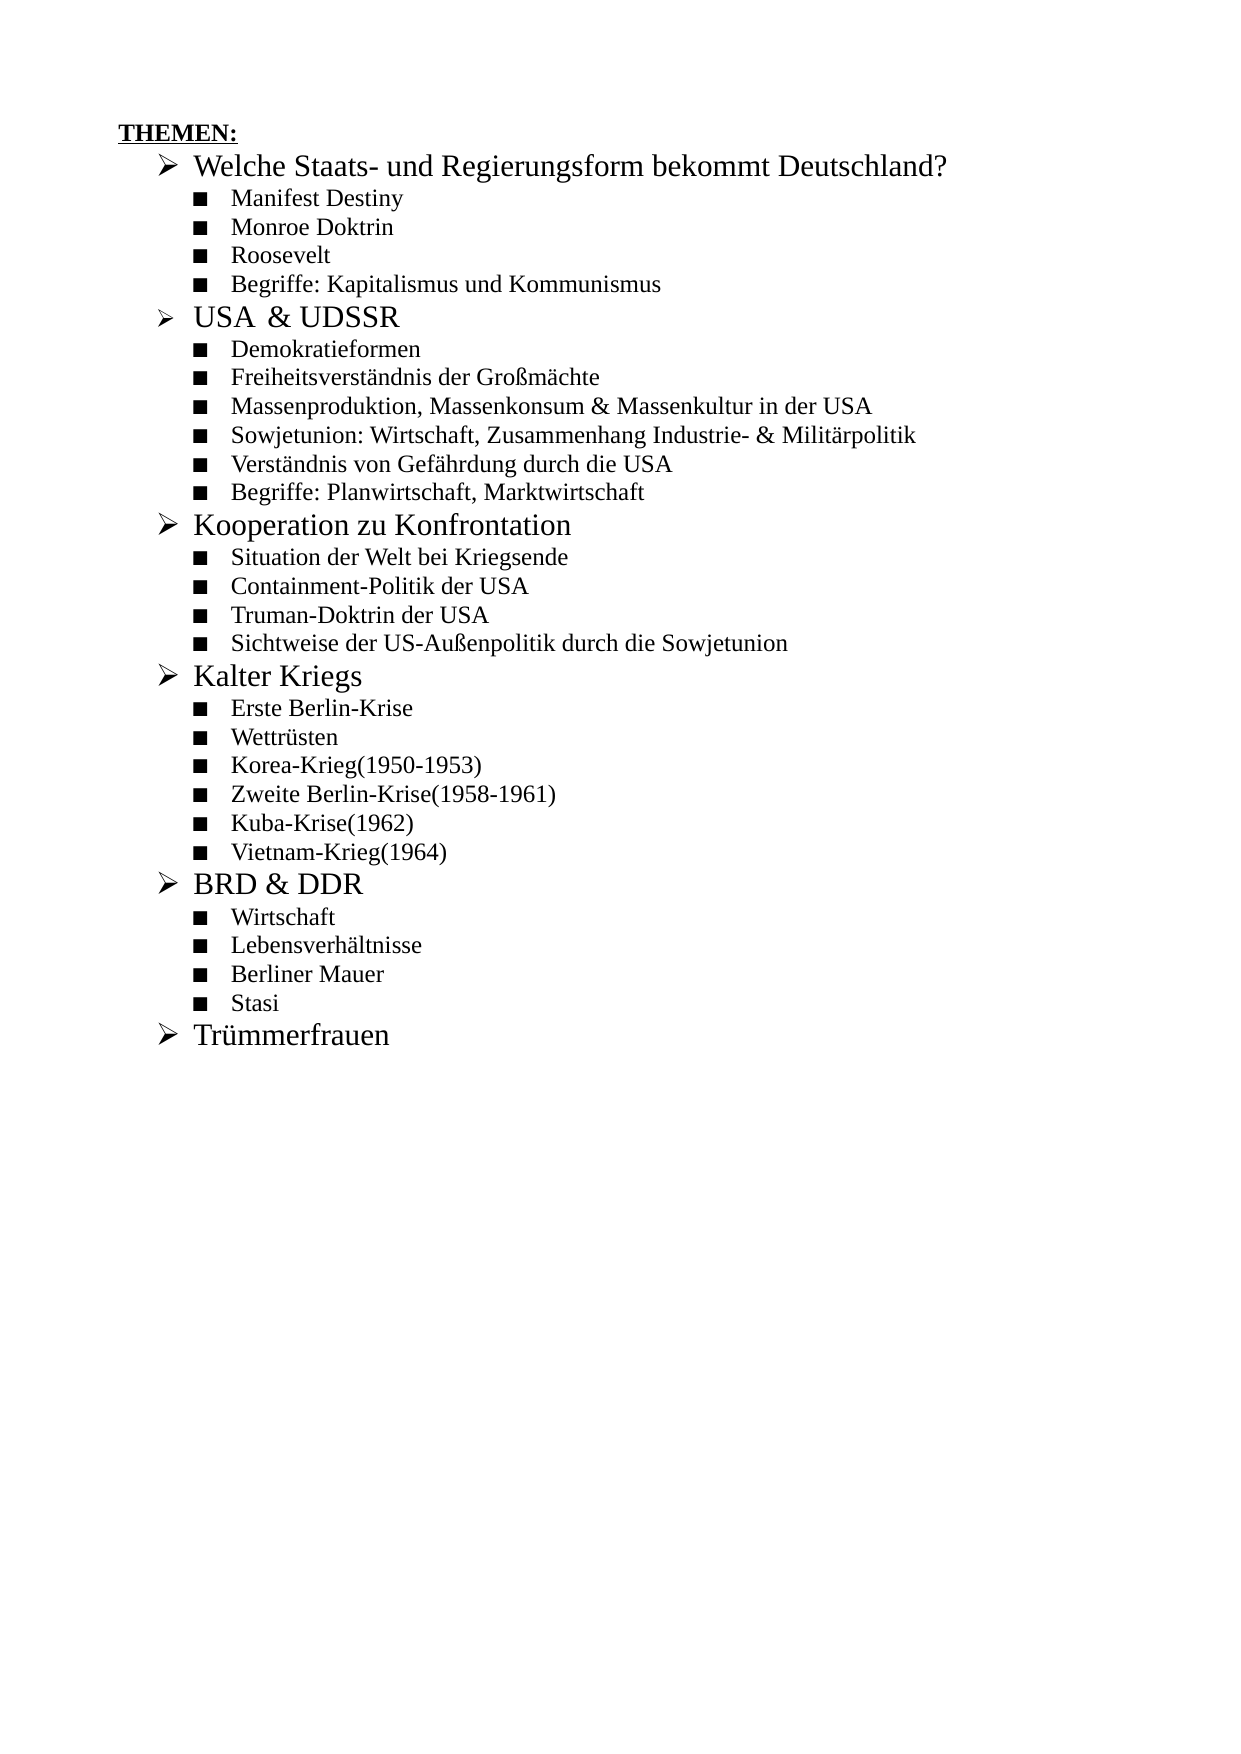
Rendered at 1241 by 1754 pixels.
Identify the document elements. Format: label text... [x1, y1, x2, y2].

list Sichtweise der US-Außenpolitik durch die Sowjetunion [193, 628, 1122, 657]
list Roosevelt [193, 240, 1122, 269]
list Kuba-Krise(1962) [193, 808, 1122, 837]
list Welche Staats- und Regierungsform bekommt Deutschland? [156, 147, 1122, 183]
list Berliner Mauer [193, 959, 1122, 988]
list Zweite Berlin-Krise(1958-1961) [193, 779, 1122, 808]
list Korea-Krieg(1950-1953) [193, 751, 1122, 779]
list BRD & DDR [156, 866, 1122, 902]
list Kooperation zu Konfrontation [156, 506, 1122, 542]
list Stasi [193, 988, 1122, 1017]
list Trümmerfrauen [156, 1017, 1122, 1052]
list Verständnis von Gefährdung durch die USA [193, 449, 1122, 477]
list Erste Berlin-Krise [193, 693, 1122, 722]
list USA & UDSSR [156, 298, 1122, 334]
list Monroe Doktrin [193, 212, 1122, 240]
list Situation der Welt bei Kriegsende [193, 542, 1122, 571]
list Kalter Kriegs [156, 657, 1122, 693]
list Demokratieformen [193, 334, 1122, 362]
list Begriffe: Planwirtschaft, Marktwirtschaft [193, 477, 1122, 506]
list Wirtschaft [193, 902, 1122, 930]
list Vietnam-Krieg(1964) [193, 837, 1122, 866]
list Truman-Doktrin der USA [193, 600, 1122, 628]
list Containment-Politik der USA [193, 571, 1122, 600]
text THEMEN: [118, 118, 1122, 147]
list Wettrüsten [193, 722, 1122, 751]
list Begriffe: Kapitalismus und Kommunismus [193, 269, 1122, 298]
list Sowjetunion: Wirtschaft, Zusammenhang Industrie- & Militärpolitik [193, 420, 1122, 449]
list Lebensverhältnisse [193, 930, 1122, 959]
list Freiheitsverständnis der Großmächte [193, 362, 1122, 391]
list Manifest Destiny [193, 183, 1122, 212]
list Massenproduktion, Massenkonsum & Massenkultur in der USA [193, 391, 1122, 420]
